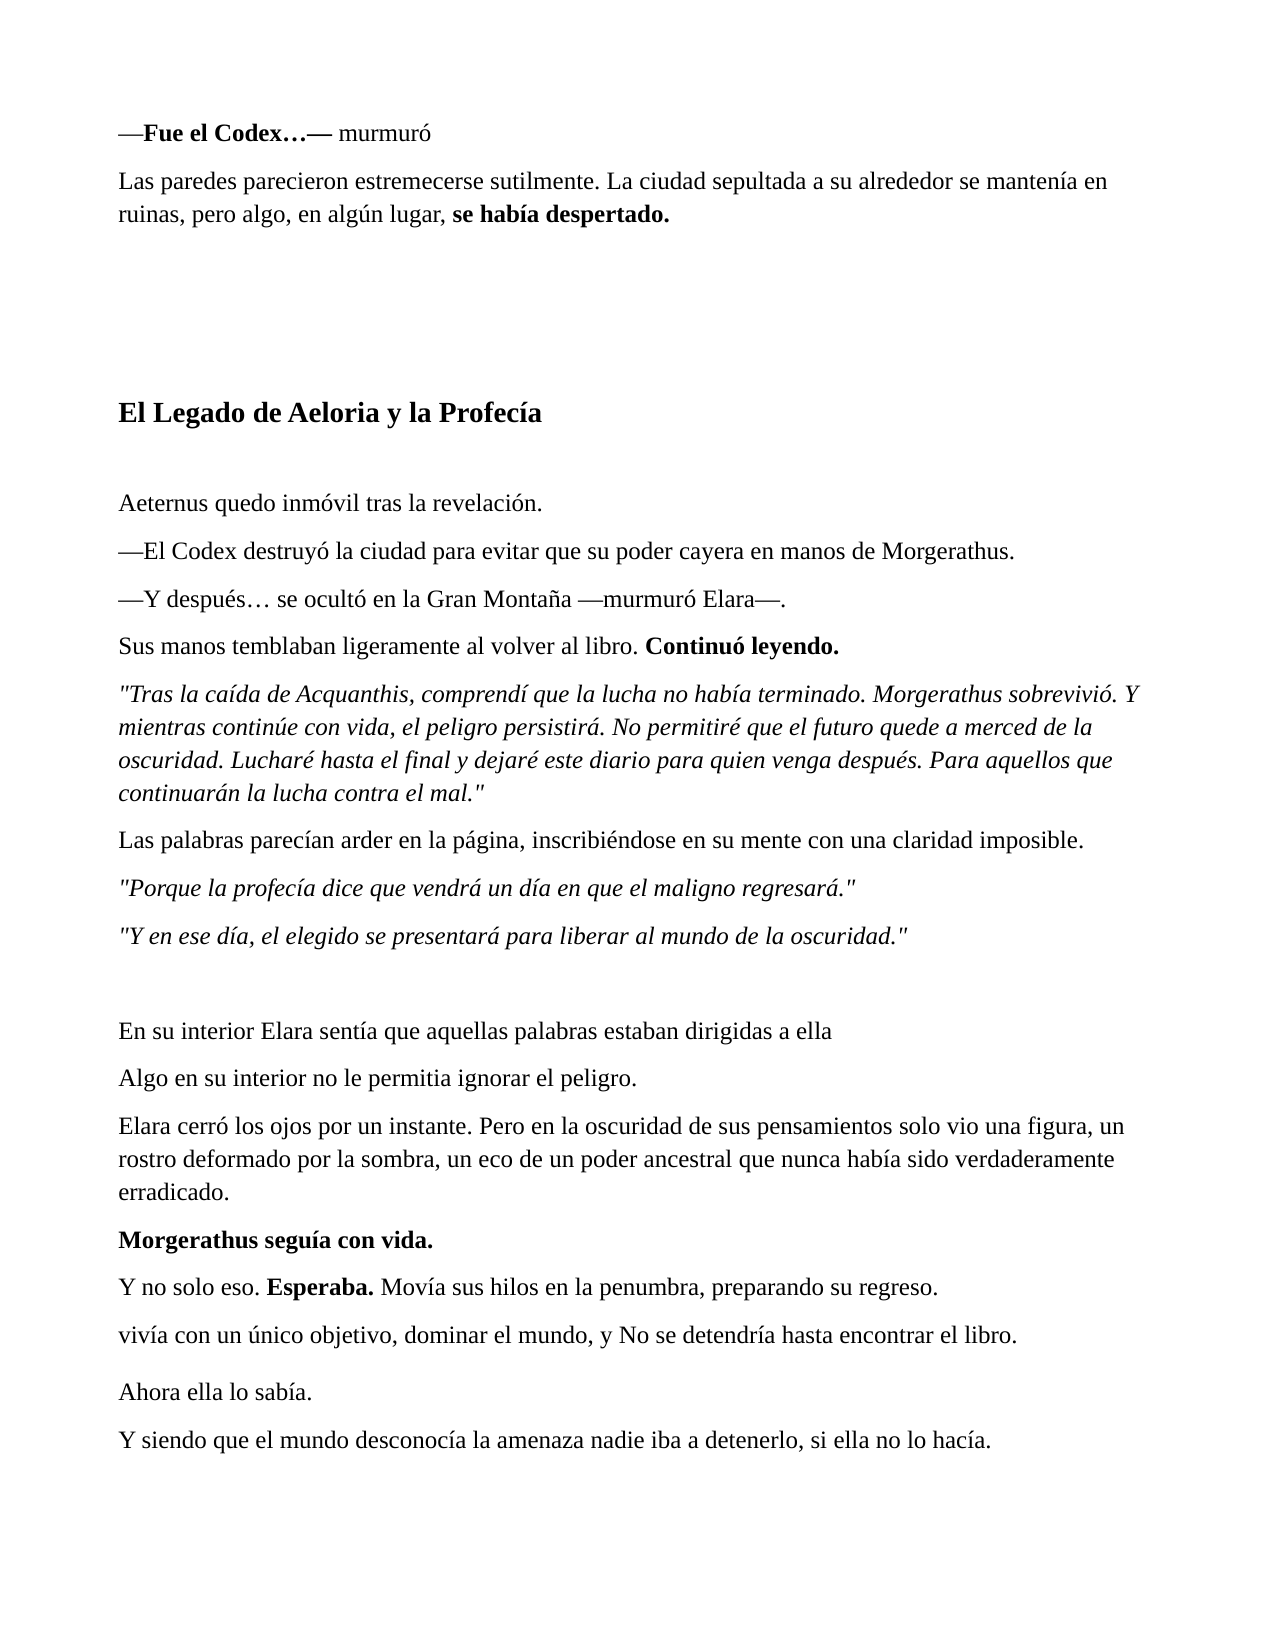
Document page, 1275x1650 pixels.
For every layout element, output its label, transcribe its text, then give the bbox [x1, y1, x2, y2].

text En su interior Elara sentía que aquellas palabras estaban dirigidas a ella [118, 1016, 1157, 1045]
text Algo en su interior no le permitia ignorar el peligro. [118, 1063, 1157, 1092]
text Y no solo eso. Esperaba. Movía sus hilos en la penumbra, preparando su regreso. [118, 1272, 1157, 1301]
text Elara cerró los ojos por un instante. Pero en la oscuridad de sus pensamientos solo vio una figura, un rostro deformado por la sombra, un eco de un poder ancestral que nunca había sido verdaderamente erradicado. [118, 1111, 1157, 1206]
text —Y después… se ocultó en la Gran Montaña —murmuró Elara—. [118, 584, 1157, 612]
text Las palabras parecían arder en la página, inscribiéndose en su mente con una claridad imposible. [118, 826, 1157, 854]
text Ahora ella lo sabía. [118, 1377, 1157, 1406]
text vivía con un único objetivo, dominar el mundo, y No se detendría hasta encontrar el libro. [118, 1320, 1157, 1349]
text —Fue el Codex…— murmuró [118, 118, 1157, 147]
text Morgerathus seguía con vida. [118, 1225, 1157, 1253]
text Aeternus quedo inmóvil tras la revelación. [118, 488, 1157, 517]
text "Tras la caída de Acquanthis, comprendí que la lucha no había terminado. Morgerathus sobrevivió. Y mientras continúe con vida, el peligro persistirá. No permitiré que el futuro quede a merced de la oscuridad. Lucharé hasta el final y dejaré este diario para quien venga después. Para aquellos que continuarán la lucha contra el mal." [118, 679, 1157, 807]
text Sus manos temblaban ligeramente al volver al libro. Continuó leyendo. [118, 631, 1157, 660]
subtitle El Legado de Aeloria y la Profecía [118, 395, 1157, 428]
text Las paredes parecieron estremecerse sutilmente. La ciudad sepultada a su alrededor se mantenía en ruinas, pero algo, en algún lugar, se había despertado. [118, 166, 1157, 227]
text "Porque la profecía dice que vendrá un día en que el maligno regresará." [118, 873, 1157, 902]
text Y siendo que el mundo desconocía la amenaza nadie iba a detenerlo, si ella no lo hacía. [118, 1425, 1157, 1454]
text "Y en ese día, el elegido se presentará para liberar al mundo de la oscuridad." [118, 921, 1157, 949]
text —El Codex destruyó la ciudad para evitar que su poder cayera en manos de Morgerathus. [118, 536, 1157, 565]
